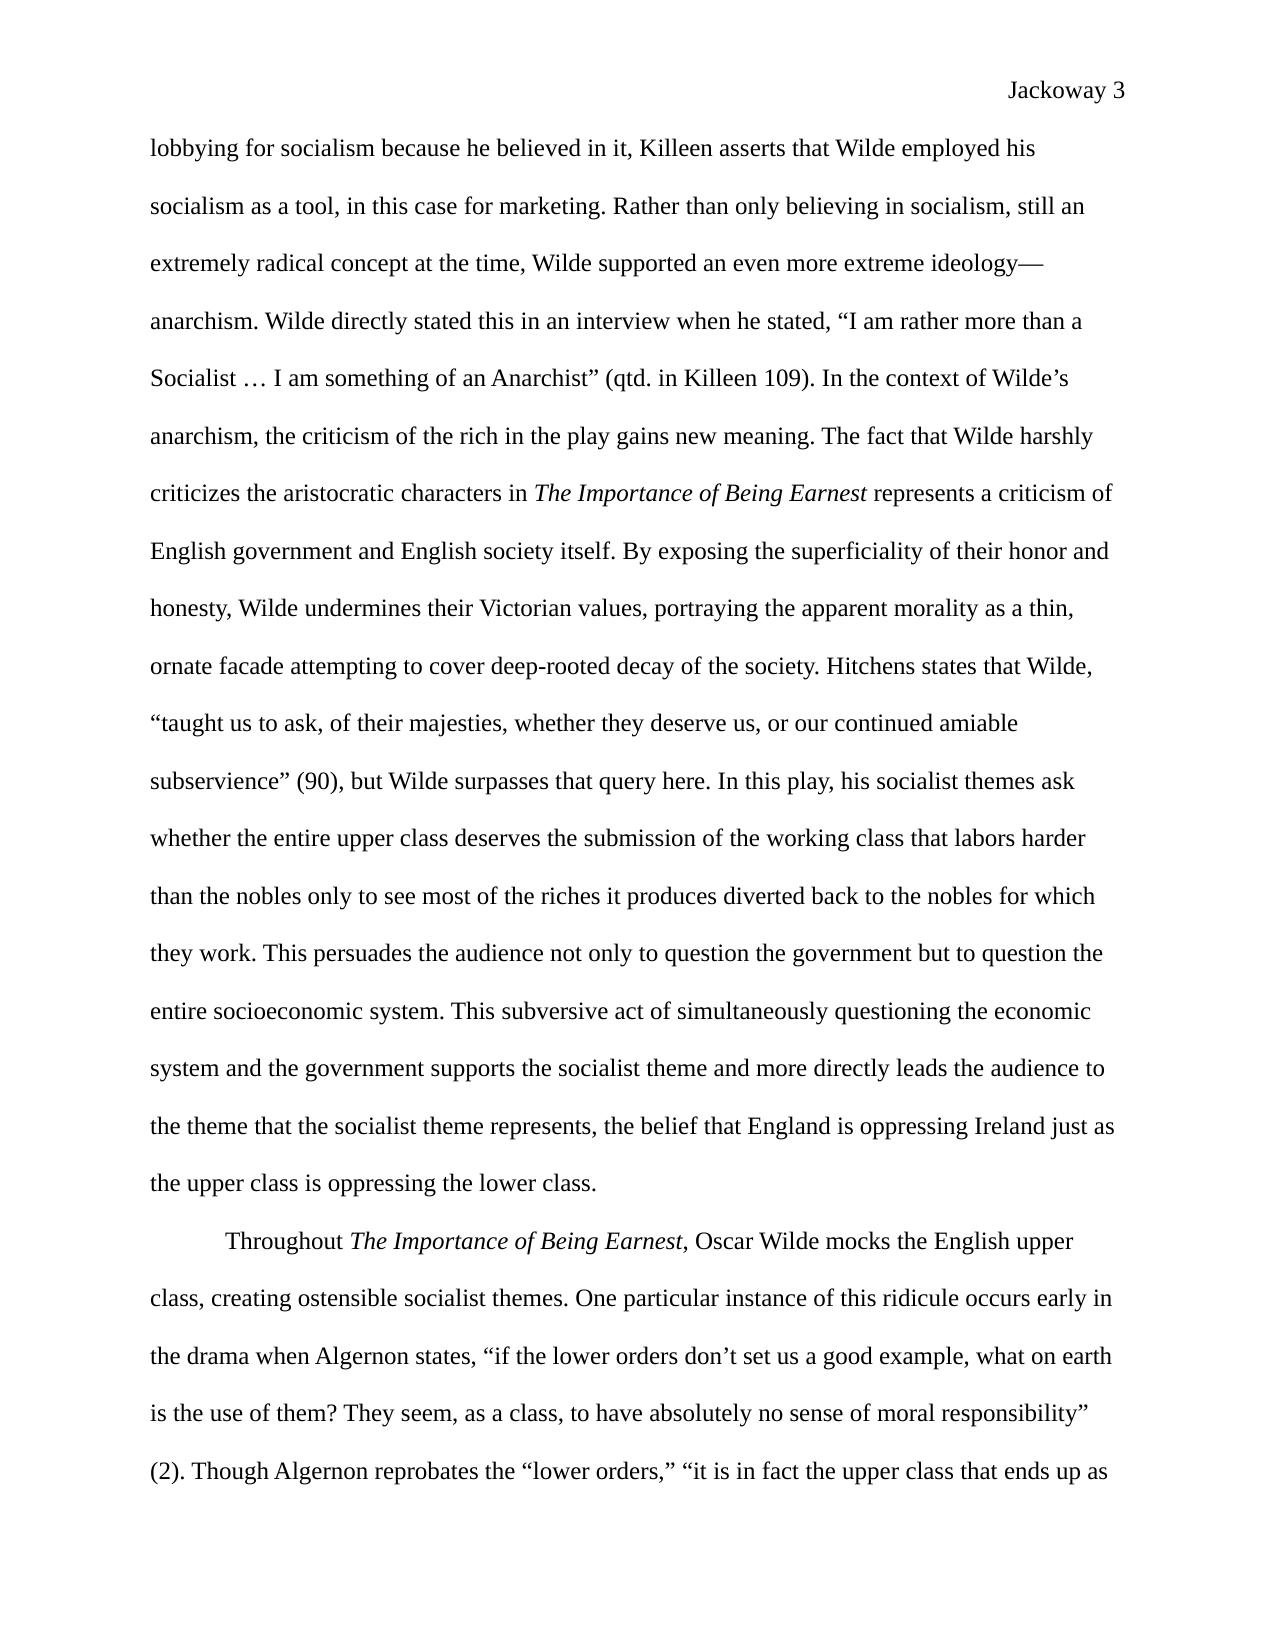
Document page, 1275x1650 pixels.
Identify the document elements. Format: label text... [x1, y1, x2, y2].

text Throughout The Importance of Being Earnest, Oscar Wilde mocks the English upper class, creating ostensible socialist themes. One particular instance of this ridicule occurs early in the drama when Algernon states, “if the lower orders don’t set us a good example, what on earth is the use of them? They seem, as a class, to have absolutely no sense of moral responsibility” (2). Though Algernon reprobates the “lower orders,” “it is in fact the upper class that ends up as [150, 1226, 1125, 1484]
text lobbying for socialism because he believed in it, Killeen asserts that Wilde employed his socialism as a tool, in this case for marketing. Rather than only believing in socialism, still an extremely radical concept at the time, Wilde supported an even more extreme ideology—anarchism. Wilde directly stated this in an interview when he stated, “I am rather more than a Socialist … I am something of an Anarchist” (qtd. in Killeen 109). In the context of Wilde’s anarchism, the criticism of the rich in the play gains new meaning. The fact that Wilde harshly criticizes the aristocratic characters in The Importance of Being Earnest represents a criticism of English government and English society itself. By exposing the superficiality of their honor and honesty, Wilde undermines their Victorian values, portraying the apparent morality as a thin, ornate facade attempting to cover deep-rooted decay of the society. Hitchens states that Wilde, “taught us to ask, of their majesties, whether they deserve us, or our continued amiable subservience” (90), but Wilde surpasses that query here. In this play, his socialist themes ask whether the entire upper class deserves the submission of the working class that labors harder than the nobles only to see most of the riches it produces diverted back to the nobles for which they work. This persuades the audience not only to question the government but to question the entire socioeconomic system. This subversive act of simultaneously questioning the economic system and the government supports the socialist theme and more directly leads the audience to the theme that the socialist theme represents, the belief that England is oppressing Ireland just as the upper class is oppressing the lower class. [150, 133, 1125, 1197]
